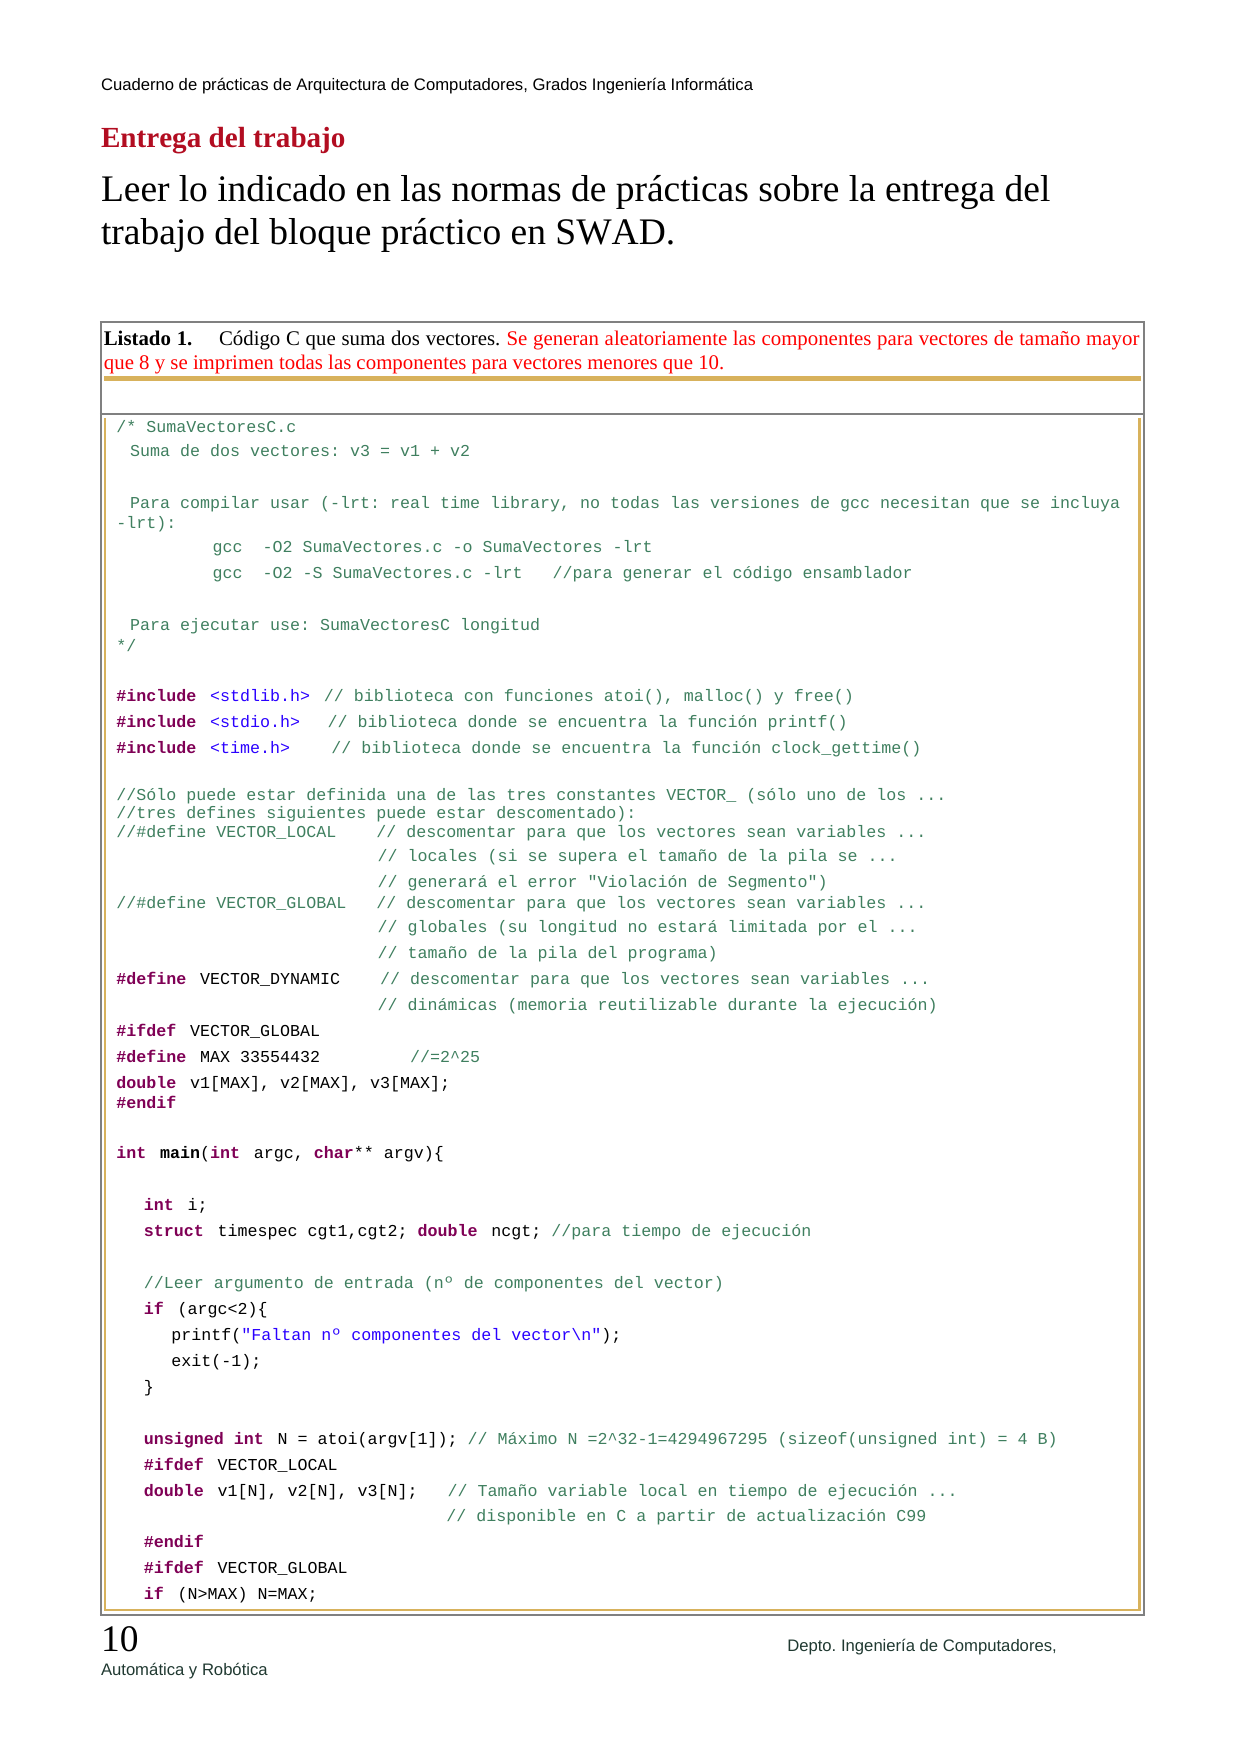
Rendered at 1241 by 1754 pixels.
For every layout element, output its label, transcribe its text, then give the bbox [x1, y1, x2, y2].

table_cell /* SumaVectoresC.c Suma de dos vectores: v3 = v1 + v2 Para compilar usar (-lrt: real time library, no todas las versiones de gcc necesitan que se incluya -lrt): gcc -O2 SumaVectores.c -o SumaVectores -lrt gcc -O2 -S SumaVectores.c -lrt //para generar el código ensamblador Para ejecutar use: SumaVectoresC longitud */ #include <stdlib.h> // biblioteca con funciones atoi(), malloc() y free() #include <stdio.h> // biblioteca donde se encuentra la función printf() #include <time.h> // biblioteca donde se encuentra la función clock_gettime() //Sólo puede estar definida una de las tres constantes VECTOR_ (sólo uno de los ... //tres defines siguientes puede estar descomentado): //#define VECTOR_LOCAL // descomentar para que los vectores sean variables ... // locales (si se supera el tamaño de la pila se ... // generará el error "Violación de Segmento") //#define VECTOR_GLOBAL // descomentar para que los vectores sean variables ... // globales (su longitud no estará limitada por el ... // tamaño de la pila del programa) #define VECTOR_DYNAMIC // descomentar para que los vectores sean variables ... // dinámicas (memoria reutilizable durante la ejecución) #ifdef VECTOR_GLOBAL #define MAX 33554432 //=2^25 double v1[MAX], v2[MAX], v3[MAX]; #endif int main(int argc, char** argv){ int i; struct timespec cgt1,cgt2; double ncgt; //para tiempo de ejecución //Leer argumento de entrada (nº de componentes del vector) if (argc<2){ printf("Faltan nº componentes del vector\n"); exit(-1); } unsigned int N = atoi(argv[1]); // Máximo N =2^32-1=4294967295 (sizeof(unsigned int) = 4 B) #ifdef VECTOR_LOCAL double v1[N], v2[N], v3[N]; // Tamaño variable local en tiempo de ejecución ... // disponible en C a partir de actualización C99 #endif #ifdef VECTOR_GLOBAL if (N>MAX) N=MAX; [102, 415, 1143, 1614]
table_header Listado 1. Código C que suma dos vectores. Se generan aleatoriamente las componentes para vectores de tamaño mayor que 8 y se imprimen todas las componentes para vectores menores que 10. [102, 323, 1143, 413]
text Leer lo indicado en las normas de prácticas sobre la entrega del trabajo del bloque práctico en SWAD. [101, 167, 1143, 253]
subtitle Entrega del trabajo [101, 121, 1143, 154]
